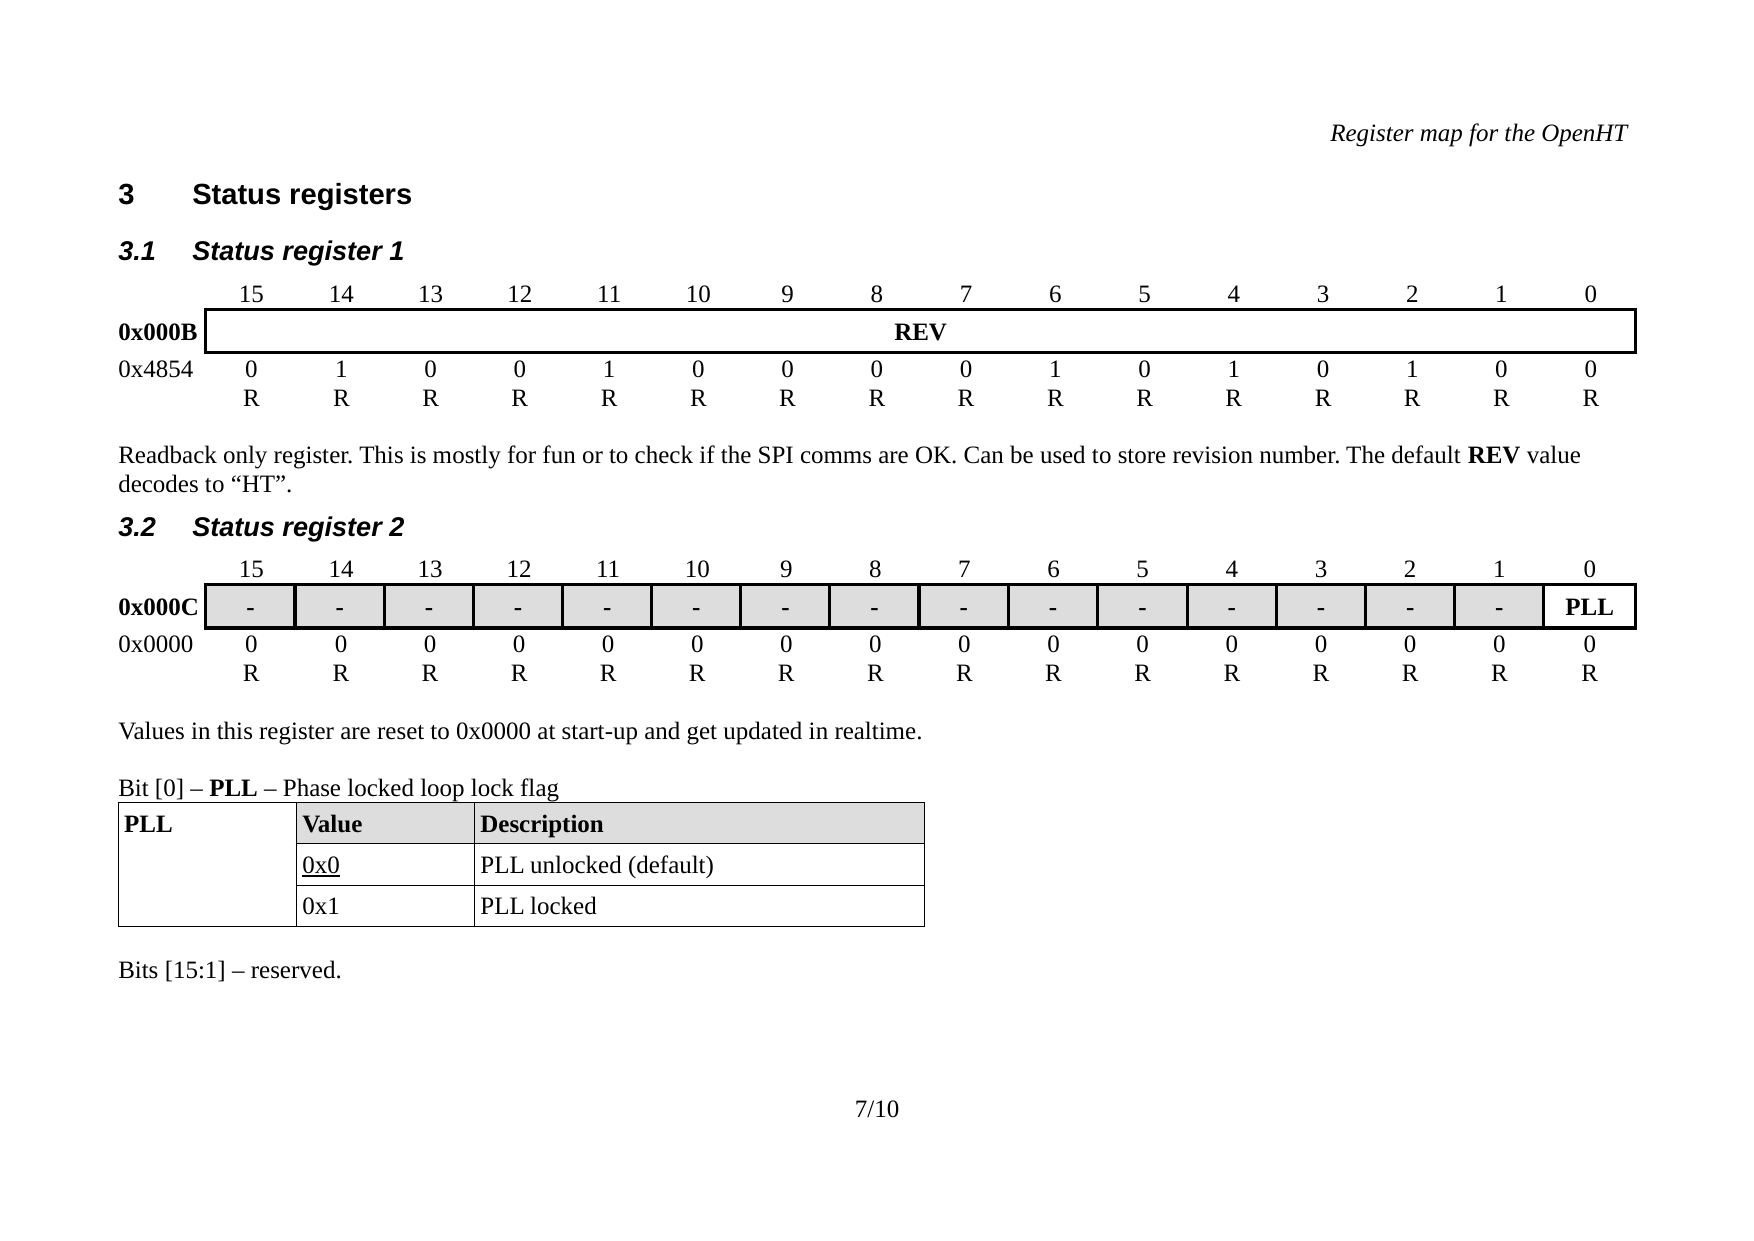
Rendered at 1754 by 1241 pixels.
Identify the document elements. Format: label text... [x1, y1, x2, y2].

table_cell R [206, 658, 296, 687]
table_cell 1 [1368, 354, 1457, 383]
table_header [118, 279, 206, 308]
table_cell 0 [1365, 630, 1454, 658]
table_cell PLL unlocked (default) [475, 844, 924, 884]
table_header 14 [297, 279, 386, 308]
table_cell 1 [1189, 354, 1278, 383]
table_cell 0x0 [297, 844, 474, 884]
table_cell 0 [743, 354, 832, 383]
table_cell - [1189, 586, 1275, 626]
table_cell R [1368, 383, 1457, 412]
table_cell R [1276, 658, 1365, 687]
table_cell [118, 383, 206, 412]
table_cell - [475, 586, 561, 626]
table_header 7 [920, 554, 1009, 583]
table_cell R [1544, 658, 1635, 687]
table_cell - [1278, 586, 1364, 626]
table_cell - [831, 586, 917, 626]
table_header 8 [831, 554, 919, 583]
table_cell - [1367, 586, 1453, 626]
table_cell - [921, 586, 1007, 626]
table_header 4 [1187, 554, 1276, 583]
table_header 10 [654, 279, 743, 308]
table_cell - [653, 586, 739, 626]
table_header 0 [1544, 554, 1635, 583]
table_header PLL [119, 803, 296, 926]
table_cell 1 [297, 354, 386, 383]
table_header 7 [921, 279, 1010, 308]
table_cell 0 [1457, 354, 1546, 383]
table_cell R [653, 658, 742, 687]
table_cell 0 [1454, 630, 1544, 658]
table_cell R [743, 383, 832, 412]
table_cell 1 [564, 354, 653, 383]
table_cell 0 [475, 354, 564, 383]
table_header 12 [474, 554, 563, 583]
table_cell 0 [1278, 354, 1367, 383]
text Bit [0] – PLL – Phase locked loop lock flag [118, 773, 1635, 802]
table_header 0 [1546, 279, 1635, 308]
table_cell 0 [296, 630, 385, 658]
table_cell 0 [742, 630, 831, 658]
table_header 6 [1010, 279, 1100, 308]
table_cell 0 [1009, 630, 1098, 658]
table_cell 0 [1098, 630, 1187, 658]
table_cell - [1456, 586, 1542, 626]
table_cell - [386, 586, 472, 626]
table_cell 0 [386, 354, 475, 383]
table_cell R [1546, 383, 1635, 412]
table_header 8 [832, 279, 921, 308]
table_cell R [1098, 658, 1187, 687]
subtitle Status register 2 [118, 511, 1635, 542]
table_cell - [1010, 586, 1096, 626]
table_cell 0 [653, 630, 742, 658]
table_cell R [474, 658, 563, 687]
table_cell R [206, 383, 297, 412]
table_cell R [654, 383, 743, 412]
text Values in this register are reset to 0x0000 at start-up and get updated in realtime. [118, 716, 1635, 744]
table_cell [118, 658, 206, 687]
table_cell R [742, 658, 831, 687]
table_header 3 [1276, 554, 1365, 583]
table_header 1 [1454, 554, 1544, 583]
table_cell 0 [1100, 354, 1189, 383]
table_header 2 [1368, 279, 1457, 308]
table_cell R [1010, 383, 1100, 412]
table_header 9 [742, 554, 831, 583]
table_cell 0x0000 [118, 626, 206, 658]
table_header Description [475, 803, 924, 843]
table_header 14 [296, 554, 385, 583]
table_cell 0 [654, 354, 743, 383]
table_cell 0 [385, 630, 474, 658]
subtitle Status register 1 [118, 235, 1635, 267]
table_cell 0 [563, 630, 652, 658]
table_cell PLL locked [475, 886, 924, 926]
table_header 13 [385, 554, 474, 583]
table_header 11 [564, 279, 653, 308]
table_cell R [385, 658, 474, 687]
table_header [118, 554, 206, 583]
table_header 3 [1278, 279, 1367, 308]
table_cell 0 [1276, 630, 1365, 658]
table_cell R [1187, 658, 1276, 687]
table_cell R [921, 383, 1010, 412]
table_cell 0 [831, 630, 919, 658]
table_cell - [1099, 586, 1186, 626]
table_header 12 [475, 279, 564, 308]
table_header 13 [386, 279, 475, 308]
table_cell - [564, 586, 650, 626]
table_cell 0 [1546, 354, 1635, 383]
table_header 5 [1100, 279, 1189, 308]
table_cell R [386, 383, 475, 412]
text Readback only register. This is mostly for fun or to check if the SPI comms are OK. Can be used to store revision number. The default REV value decodes to “HT”. [118, 441, 1635, 498]
table_header 5 [1098, 554, 1187, 583]
table_cell R [1009, 658, 1098, 687]
table_cell PLL [1545, 586, 1634, 626]
table_cell 0 [474, 630, 563, 658]
table_cell R [297, 383, 386, 412]
table_header 1 [1457, 279, 1546, 308]
table_cell R [832, 383, 921, 412]
table_cell 1 [1010, 354, 1100, 383]
table_cell - [297, 586, 383, 626]
table_cell - [207, 586, 293, 626]
table_cell 0 [206, 354, 297, 383]
table_cell R [296, 658, 385, 687]
table_cell REV [207, 311, 1634, 351]
table_cell 0x4854 [118, 351, 206, 383]
table_cell R [1454, 658, 1544, 687]
table_header 15 [206, 279, 297, 308]
table_header 11 [563, 554, 652, 583]
table_cell R [1189, 383, 1278, 412]
table_cell 0 [1187, 630, 1276, 658]
table_cell 0 [206, 630, 296, 658]
table_header 4 [1189, 279, 1278, 308]
table_cell 0x000C [118, 583, 204, 626]
table_cell R [1278, 383, 1367, 412]
table_cell R [1100, 383, 1189, 412]
table_cell R [475, 383, 564, 412]
subtitle Status registers [118, 177, 1635, 210]
table_header 15 [206, 554, 296, 583]
table_cell 0 [1544, 630, 1635, 658]
table_cell 0x000B [118, 308, 204, 351]
table_cell R [564, 383, 653, 412]
table_cell R [920, 658, 1009, 687]
table_cell R [1457, 383, 1546, 412]
table_cell 0 [832, 354, 921, 383]
table_cell R [831, 658, 919, 687]
table_header 2 [1365, 554, 1454, 583]
table_cell 0 [920, 630, 1009, 658]
table_header Value [297, 803, 474, 843]
table_cell 0 [921, 354, 1010, 383]
table_cell R [563, 658, 652, 687]
table_header 6 [1009, 554, 1098, 583]
text Bits [15:1] – reserved. [118, 956, 1635, 984]
table_cell R [1365, 658, 1454, 687]
table_header 9 [743, 279, 832, 308]
table_header 10 [653, 554, 742, 583]
table_cell - [742, 586, 828, 626]
table_cell 0x1 [297, 886, 474, 926]
